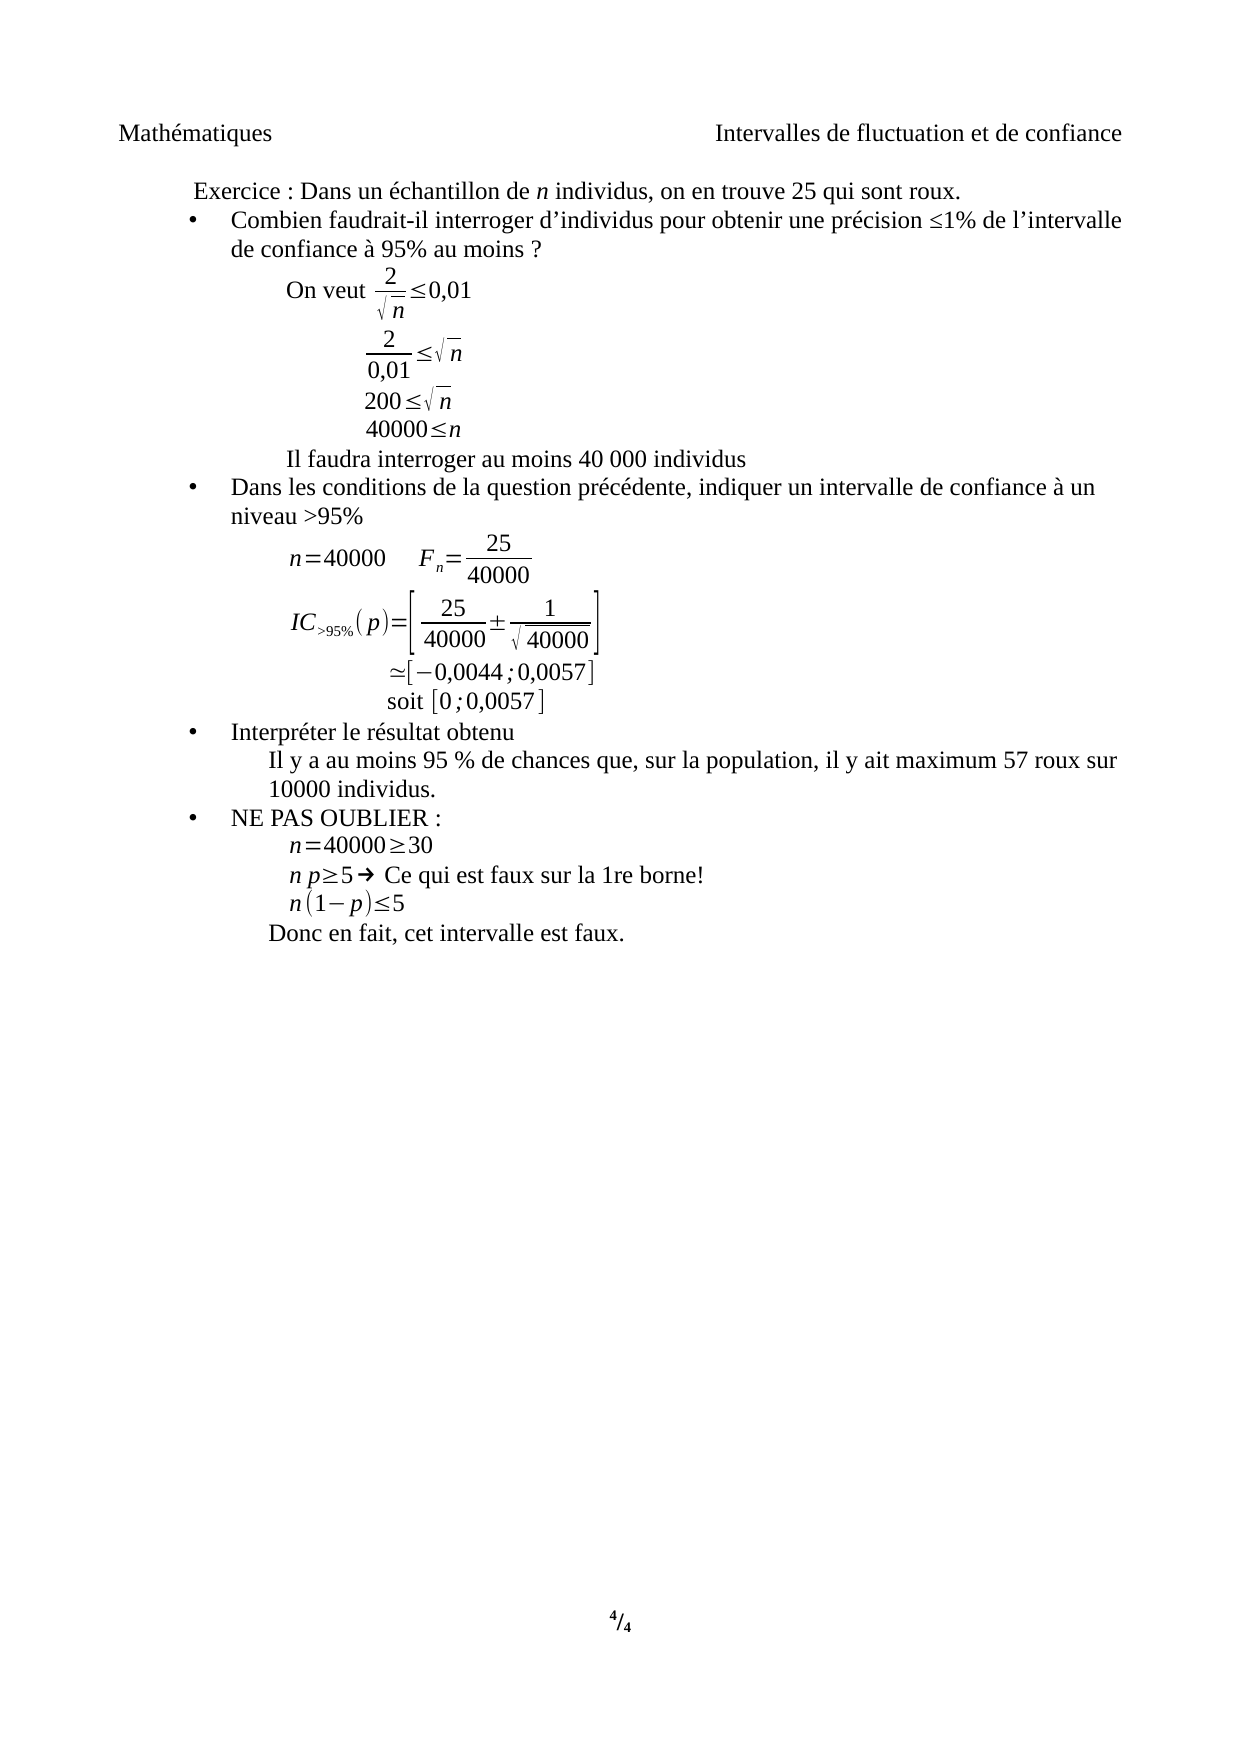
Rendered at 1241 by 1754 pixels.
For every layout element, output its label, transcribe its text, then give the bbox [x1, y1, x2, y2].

list Donc en fait, cet intervalle est faux. [231, 918, 1122, 947]
list Combien faudrait-il interroger d’individus pour obtenir une précision ≤1% de l’intervalle de confiance à 95% au moins ? [193, 205, 1122, 263]
list NE PAS OUBLIER : [193, 803, 1122, 832]
list Exercice : Dans un échantillon de n individus, on en trouve 25 qui sont roux. [156, 176, 1122, 205]
list Il y a au moins 95 % de chances que, sur la population, il y ait maximum 57 roux sur 10000 individus. [231, 745, 1122, 803]
list Dans les conditions de la question précédente, indiquer un intervalle de confiance à un niveau >95% [193, 472, 1122, 530]
list Interpréter le résultat obtenu [193, 717, 1122, 745]
